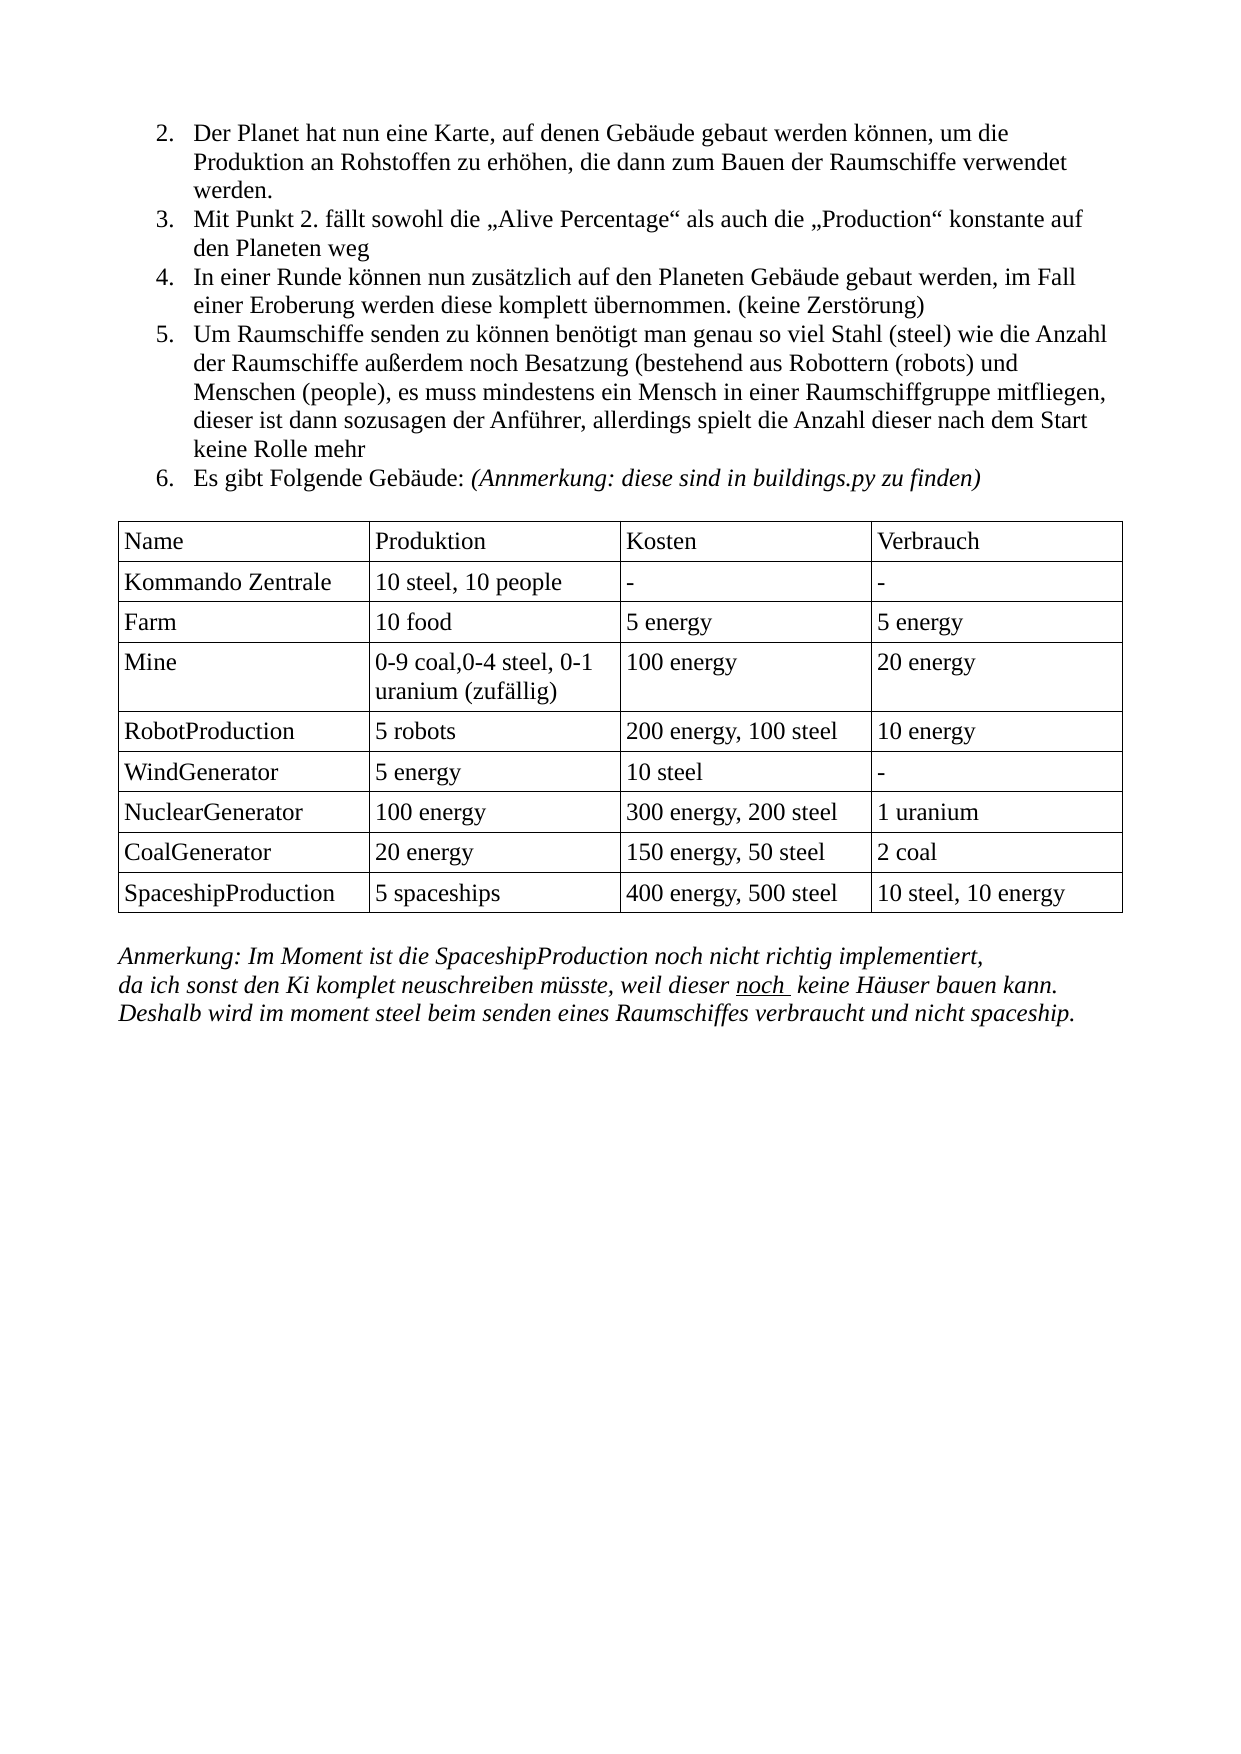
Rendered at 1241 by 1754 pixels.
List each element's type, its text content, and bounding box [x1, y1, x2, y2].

table_cell 10 energy [872, 712, 1122, 751]
table_header Name [119, 522, 369, 561]
text Deshalb wird im moment steel beim senden eines Raumschiffes verbraucht und nicht spaceship. [118, 998, 1122, 1027]
list Mit Punkt 2. fällt sowohl die „Alive Percentage“ als auch die „Production“ konstante auf den Planeten weg [156, 204, 1122, 262]
table_cell - [872, 562, 1122, 601]
table_cell 10 steel, 10 people [370, 562, 620, 601]
table_cell - [621, 562, 871, 601]
table_cell 2 coal [872, 833, 1122, 872]
table_cell NuclearGenerator [119, 792, 369, 832]
text Anmerkung: Im Moment ist die SpaceshipProduction noch nicht richtig implementiert, [118, 941, 1122, 970]
table_cell 10 steel, 10 energy [872, 873, 1122, 912]
table_cell 200 energy, 100 steel [621, 712, 871, 751]
table_cell 10 food [370, 602, 620, 642]
table_cell SpaceshipProduction [119, 873, 369, 912]
table_cell 20 energy [872, 643, 1122, 711]
table_cell Mine [119, 643, 369, 711]
table_header Produktion [370, 522, 620, 561]
list Um Raumschiffe senden zu können benötigt man genau so viel Stahl (steel) wie die Anzahl der Raumschiffe außerdem noch Besatzung (bestehend aus Robottern (robots) und Menschen (people), es muss mindestens ein Mensch in einer Raumschiffgruppe mitfliegen, dieser ist dann sozusagen der Anführer, allerdings spielt die Anzahl dieser nach dem Start keine Rolle mehr [156, 319, 1122, 463]
table_cell CoalGenerator [119, 833, 369, 872]
table_cell 5 spaceships [370, 873, 620, 912]
table_cell 5 energy [621, 602, 871, 642]
table_cell 100 energy [621, 643, 871, 711]
table_cell 1 uranium [872, 792, 1122, 832]
table_cell Farm [119, 602, 369, 642]
table_cell Kommando Zentrale [119, 562, 369, 601]
table_cell 5 energy [370, 752, 620, 791]
table_cell 400 energy, 500 steel [621, 873, 871, 912]
table_cell 300 energy, 200 steel [621, 792, 871, 832]
table_cell 150 energy, 50 steel [621, 833, 871, 872]
table_cell 20 energy [370, 833, 620, 872]
text da ich sonst den Ki komplet neuschreiben müsste, weil dieser noch keine Häuser bauen kann. [118, 970, 1122, 998]
table_cell RobotProduction [119, 712, 369, 751]
table_cell 100 energy [370, 792, 620, 832]
list Es gibt Folgende Gebäude: (Annmerkung: diese sind in buildings.py zu finden) [156, 463, 1122, 492]
list Der Planet hat nun eine Karte, auf denen Gebäude gebaut werden können, um die Produktion an Rohstoffen zu erhöhen, die dann zum Bauen der Raumschiffe verwendet werden. [156, 118, 1122, 204]
table_cell 10 steel [621, 752, 871, 791]
table_header Verbrauch [872, 522, 1122, 561]
table_cell - [872, 752, 1122, 791]
table_cell WindGenerator [119, 752, 369, 791]
table_header Kosten [621, 522, 871, 561]
table_cell 5 robots [370, 712, 620, 751]
list In einer Runde können nun zusätzlich auf den Planeten Gebäude gebaut werden, im Fall einer Eroberung werden diese komplett übernommen. (keine Zerstörung) [156, 262, 1122, 319]
table_cell 0-9 coal,0-4 steel, 0-1 uranium (zufällig) [370, 643, 620, 711]
table_cell 5 energy [872, 602, 1122, 642]
